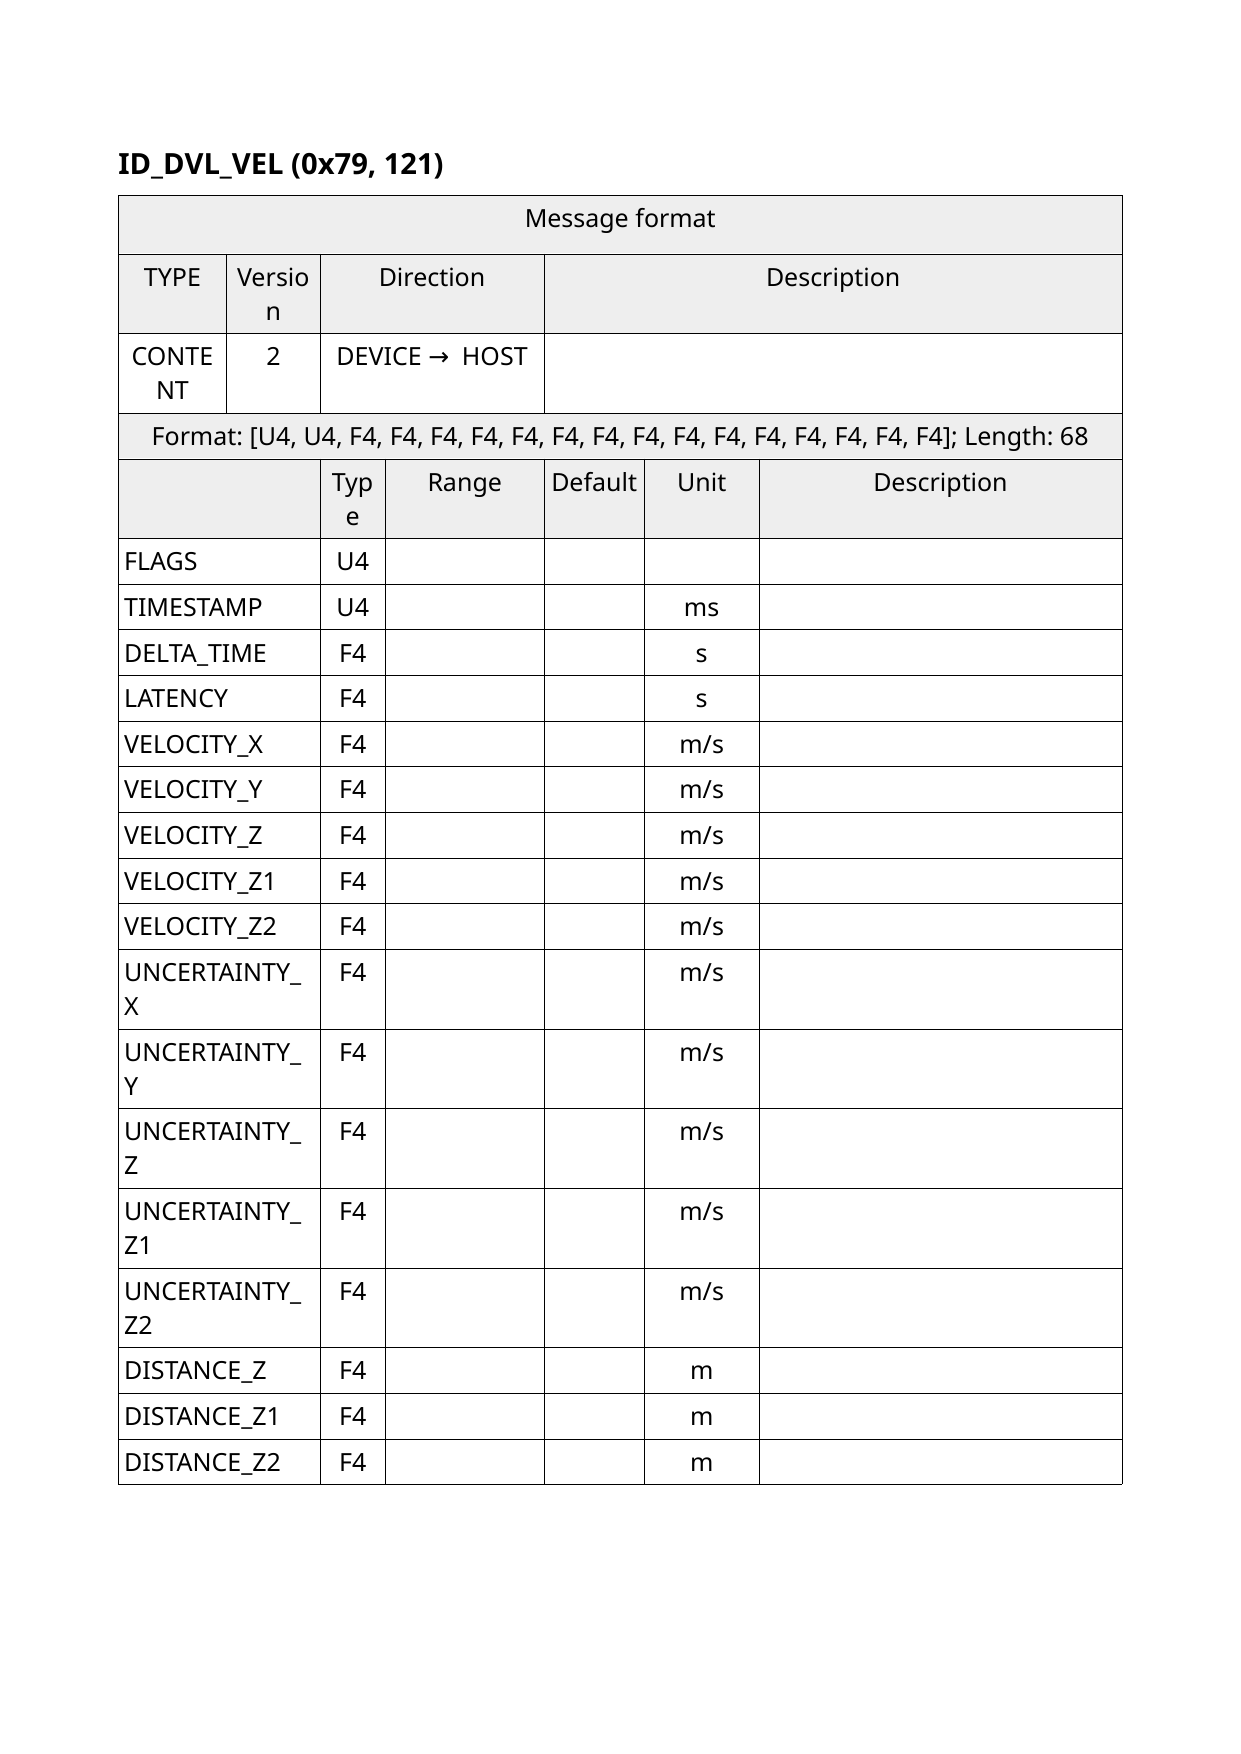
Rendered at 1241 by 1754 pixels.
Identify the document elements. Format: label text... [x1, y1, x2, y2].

table_cell UNCERTAINTY_Z2 [119, 1269, 320, 1347]
table_cell Direction [321, 255, 544, 333]
table_cell [386, 813, 544, 857]
table_cell F4 [321, 950, 385, 1028]
table_cell TIMESTAMP [119, 585, 320, 629]
table_cell UNCERTAINTY_X [119, 950, 320, 1028]
table_cell [386, 1109, 544, 1188]
table_cell Type [321, 460, 385, 538]
table_cell CONTENT [119, 334, 226, 413]
table_cell F4 [321, 904, 385, 949]
table_cell [545, 767, 644, 812]
table_cell Version [227, 255, 320, 333]
table_cell [760, 1440, 1122, 1484]
table_cell [760, 813, 1122, 857]
table_cell [386, 1189, 544, 1267]
table_cell [545, 585, 644, 629]
table_cell [386, 585, 544, 629]
table_cell [386, 1394, 544, 1438]
table_cell ms [645, 585, 759, 629]
table_cell [545, 813, 644, 857]
table_cell [760, 1269, 1122, 1347]
table_cell UNCERTAINTY_Y [119, 1030, 320, 1108]
table_cell [545, 630, 644, 675]
table_cell Description [760, 460, 1122, 538]
table_cell m [645, 1348, 759, 1393]
table_cell [760, 1348, 1122, 1393]
table_cell [545, 1109, 644, 1188]
table_cell DISTANCE_Z1 [119, 1394, 320, 1438]
table_cell [545, 1440, 644, 1484]
table_cell [386, 904, 544, 949]
table_cell VELOCITY_Z1 [119, 859, 320, 903]
table_cell F4 [321, 1348, 385, 1393]
table_cell Unit [645, 460, 759, 538]
table_cell 2 [227, 334, 320, 413]
table_cell F4 [321, 1109, 385, 1188]
table_cell F4 [321, 813, 385, 857]
table_cell [545, 1394, 644, 1438]
table_cell m/s [645, 1189, 759, 1267]
table_cell VELOCITY_Y [119, 767, 320, 812]
table_cell [760, 676, 1122, 721]
table_cell [386, 539, 544, 584]
table_cell [545, 1189, 644, 1267]
table_cell F4 [321, 767, 385, 812]
table_cell [119, 460, 320, 538]
table_cell VELOCITY_Z [119, 813, 320, 857]
table_cell [386, 676, 544, 721]
table_cell [386, 1269, 544, 1347]
table_cell F4 [321, 630, 385, 675]
table_cell [760, 722, 1122, 766]
table_cell [545, 1030, 644, 1108]
table_cell [545, 1348, 644, 1393]
table_cell Format: [U4, U4, F4, F4, F4, F4, F4, F4, F4, F4, F4, F4, F4, F4, F4, F4, F4]; Length: 68 [119, 414, 1122, 458]
table_cell [386, 1348, 544, 1393]
table_cell UNCERTAINTY_Z1 [119, 1189, 320, 1267]
table_cell U4 [321, 585, 385, 629]
table_cell [386, 767, 544, 812]
table_cell [545, 904, 644, 949]
subtitle ID_DVL_VEL (0x79, 121) [118, 143, 1122, 183]
table_cell VELOCITY_X [119, 722, 320, 766]
table_cell UNCERTAINTY_Z [119, 1109, 320, 1188]
table_cell m [645, 1440, 759, 1484]
table_cell m/s [645, 813, 759, 857]
table_cell [760, 859, 1122, 903]
table_cell [760, 950, 1122, 1028]
table_cell m/s [645, 1109, 759, 1188]
table_cell [386, 630, 544, 675]
table_cell [386, 1030, 544, 1108]
table_cell LATENCY [119, 676, 320, 721]
table_cell m/s [645, 722, 759, 766]
table_cell [760, 1030, 1122, 1108]
table_cell Default [545, 460, 644, 538]
table_cell m/s [645, 1030, 759, 1108]
table_cell m/s [645, 1269, 759, 1347]
table_cell [760, 539, 1122, 584]
table_cell VELOCITY_Z2 [119, 904, 320, 949]
table_cell DISTANCE_Z2 [119, 1440, 320, 1484]
table_cell [545, 722, 644, 766]
table_cell [386, 859, 544, 903]
table_cell [545, 334, 1122, 413]
table_cell [760, 1394, 1122, 1438]
table_cell s [645, 630, 759, 675]
table_cell m/s [645, 859, 759, 903]
table_cell [545, 1269, 644, 1347]
table_cell TYPE [119, 255, 226, 333]
table_cell F4 [321, 1189, 385, 1267]
table_cell [386, 722, 544, 766]
table_cell [760, 585, 1122, 629]
table_cell F4 [321, 722, 385, 766]
table_cell [760, 1189, 1122, 1267]
table_cell DELTA_TIME [119, 630, 320, 675]
table_cell F4 [321, 1269, 385, 1347]
table_cell Description [545, 255, 1122, 333]
table_cell F4 [321, 859, 385, 903]
table_cell [760, 904, 1122, 949]
table_cell FLAGS [119, 539, 320, 584]
table_cell [645, 539, 759, 584]
table_cell [386, 1440, 544, 1484]
table_cell [760, 767, 1122, 812]
table_cell m/s [645, 904, 759, 949]
table_cell F4 [321, 1030, 385, 1108]
table_cell [386, 950, 544, 1028]
table_cell DEVICE → HOST [321, 334, 544, 413]
table_cell [760, 630, 1122, 675]
table_cell m/s [645, 767, 759, 812]
table_cell [545, 859, 644, 903]
table_cell [545, 539, 644, 584]
table_cell F4 [321, 1394, 385, 1438]
table_cell Range [386, 460, 544, 538]
table_cell s [645, 676, 759, 721]
table_header Message format [119, 196, 1122, 253]
table_cell m [645, 1394, 759, 1438]
table_cell F4 [321, 1440, 385, 1484]
table_cell U4 [321, 539, 385, 584]
table_cell m/s [645, 950, 759, 1028]
table_cell [545, 950, 644, 1028]
table_cell [760, 1109, 1122, 1188]
table_cell [545, 676, 644, 721]
table_cell F4 [321, 676, 385, 721]
table_cell DISTANCE_Z [119, 1348, 320, 1393]
